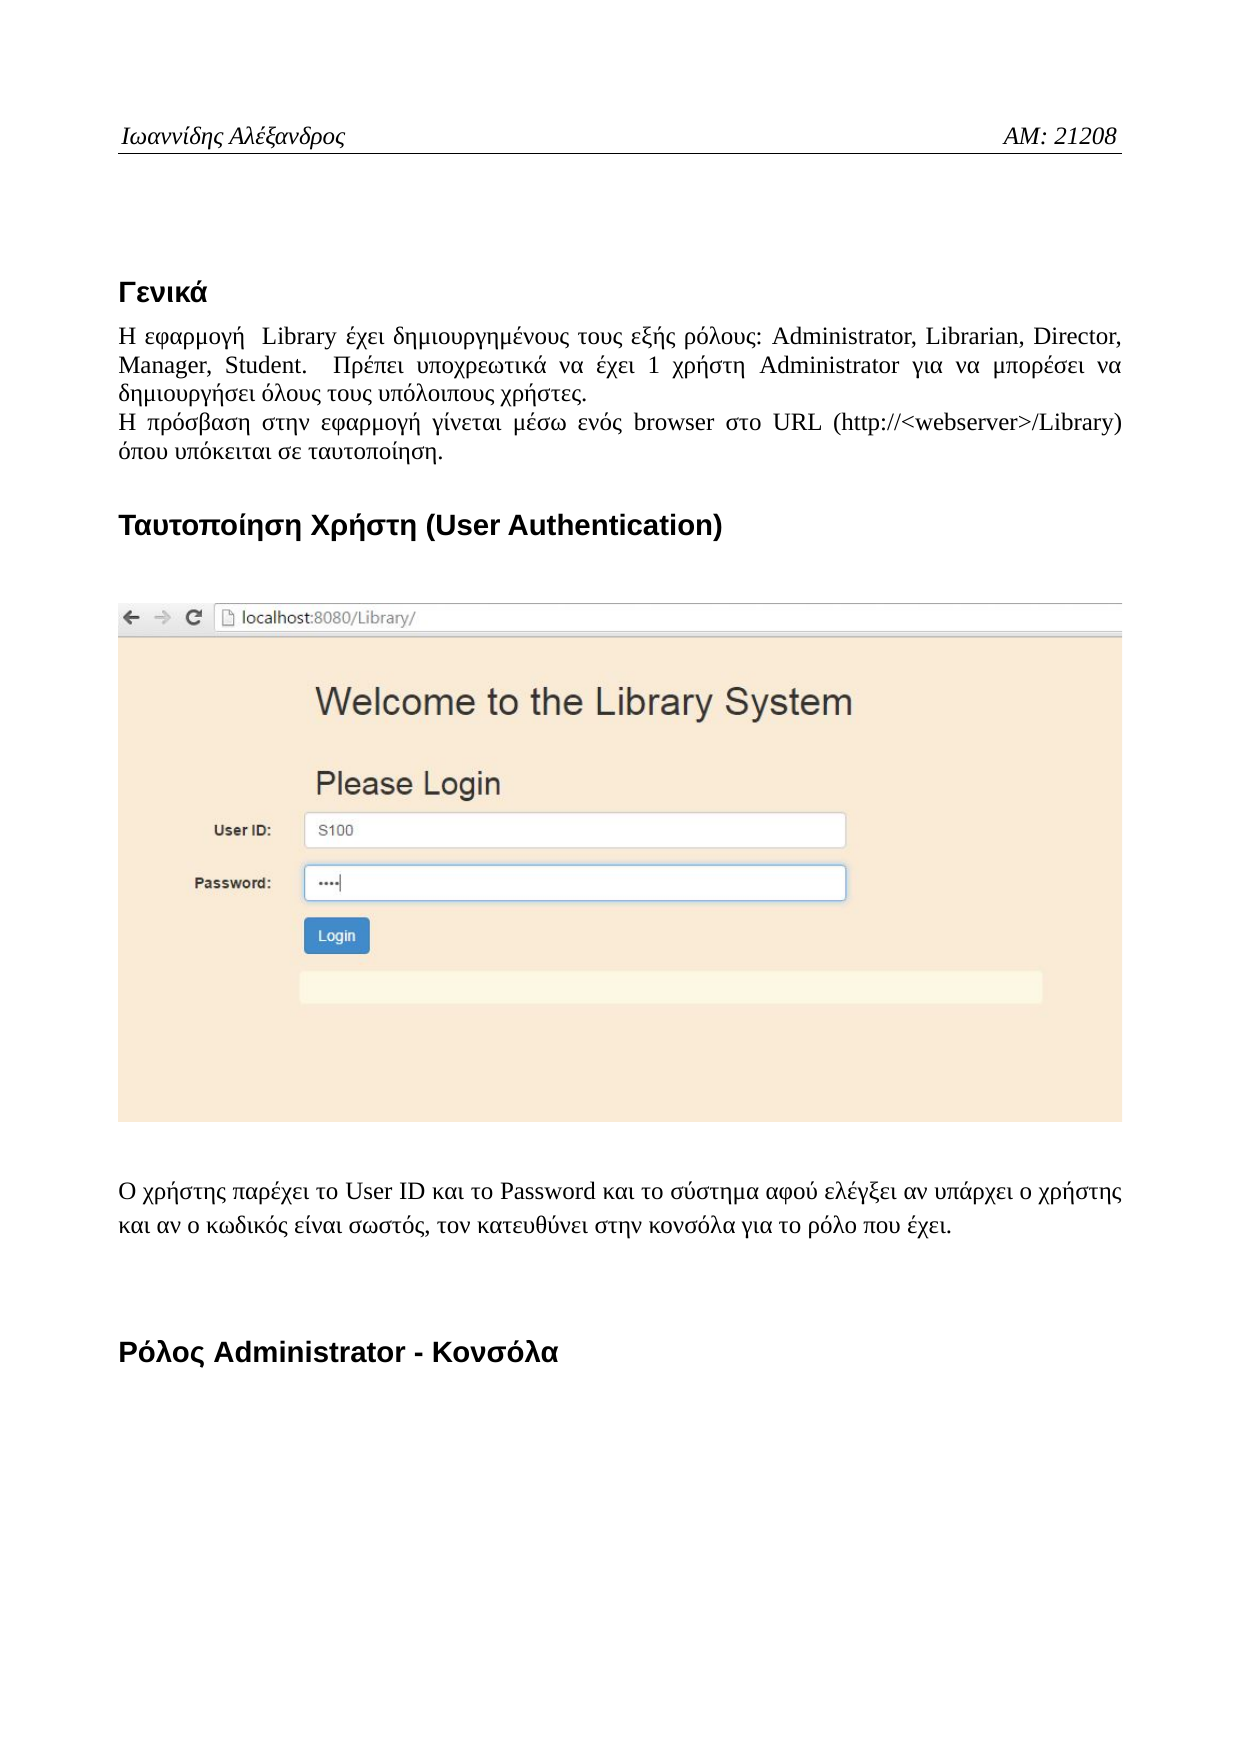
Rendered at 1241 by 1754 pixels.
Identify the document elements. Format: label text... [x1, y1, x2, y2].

text Η πρόσβαση στην εφαρμογή γίνεται μέσω ενός browser στο URL (http://<webserver>/Library) όπου υπόκειται σε ταυτοποίηση. [118, 407, 1122, 465]
subtitle Ρόλος Administrator - Κονσόλα [118, 1335, 1122, 1369]
subtitle Ταυτοποίηση Χρήστη (User Authentication) [118, 508, 1122, 542]
text Ο χρήστης παρέχει το User ID και το Password και το σύστημα αφού ελέγξει αν υπάρχει ο χρήστης και αν ο κωδικός είναι σωστός, τον κατευθύνει στην κονσόλα για το ρόλο που έχει. [118, 1176, 1122, 1239]
picture [118, 603, 1123, 1122]
text Η εφαρμογή Library έχει δημιουργημένους τους εξής ρόλους: Administrator, Librarian, Director, Manager, Student. Πρέπει υποχρεωτικά να έχει 1 χρήστη Administrator για να μπορέσει να δημιουργήσει όλους τους υπόλοιπους χρήστες. [118, 321, 1122, 407]
subtitle Γενικά [118, 275, 1122, 308]
